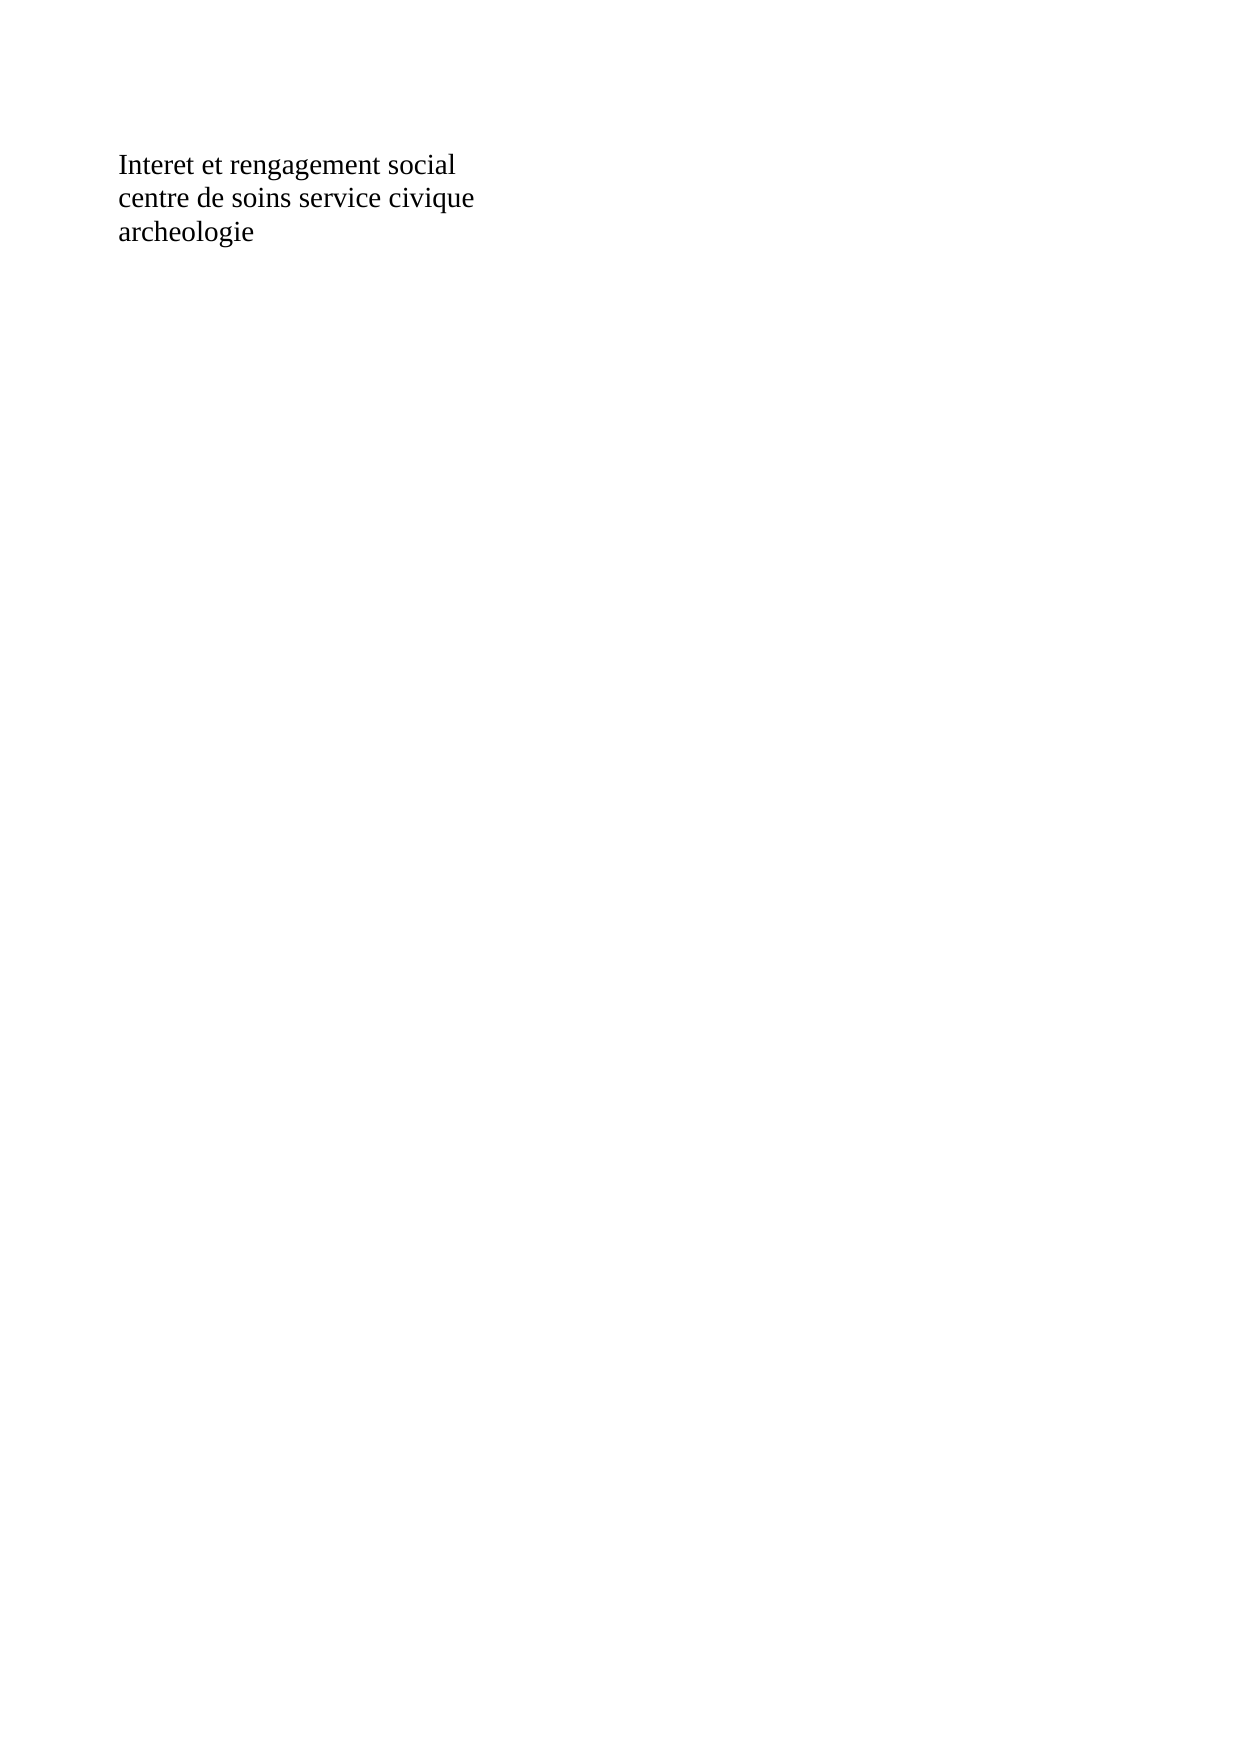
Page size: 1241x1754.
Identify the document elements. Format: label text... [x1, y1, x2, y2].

text centre de soins service civique [118, 180, 1122, 214]
text archeologie [118, 214, 1122, 247]
text Interet et rengagement social [118, 147, 1122, 180]
